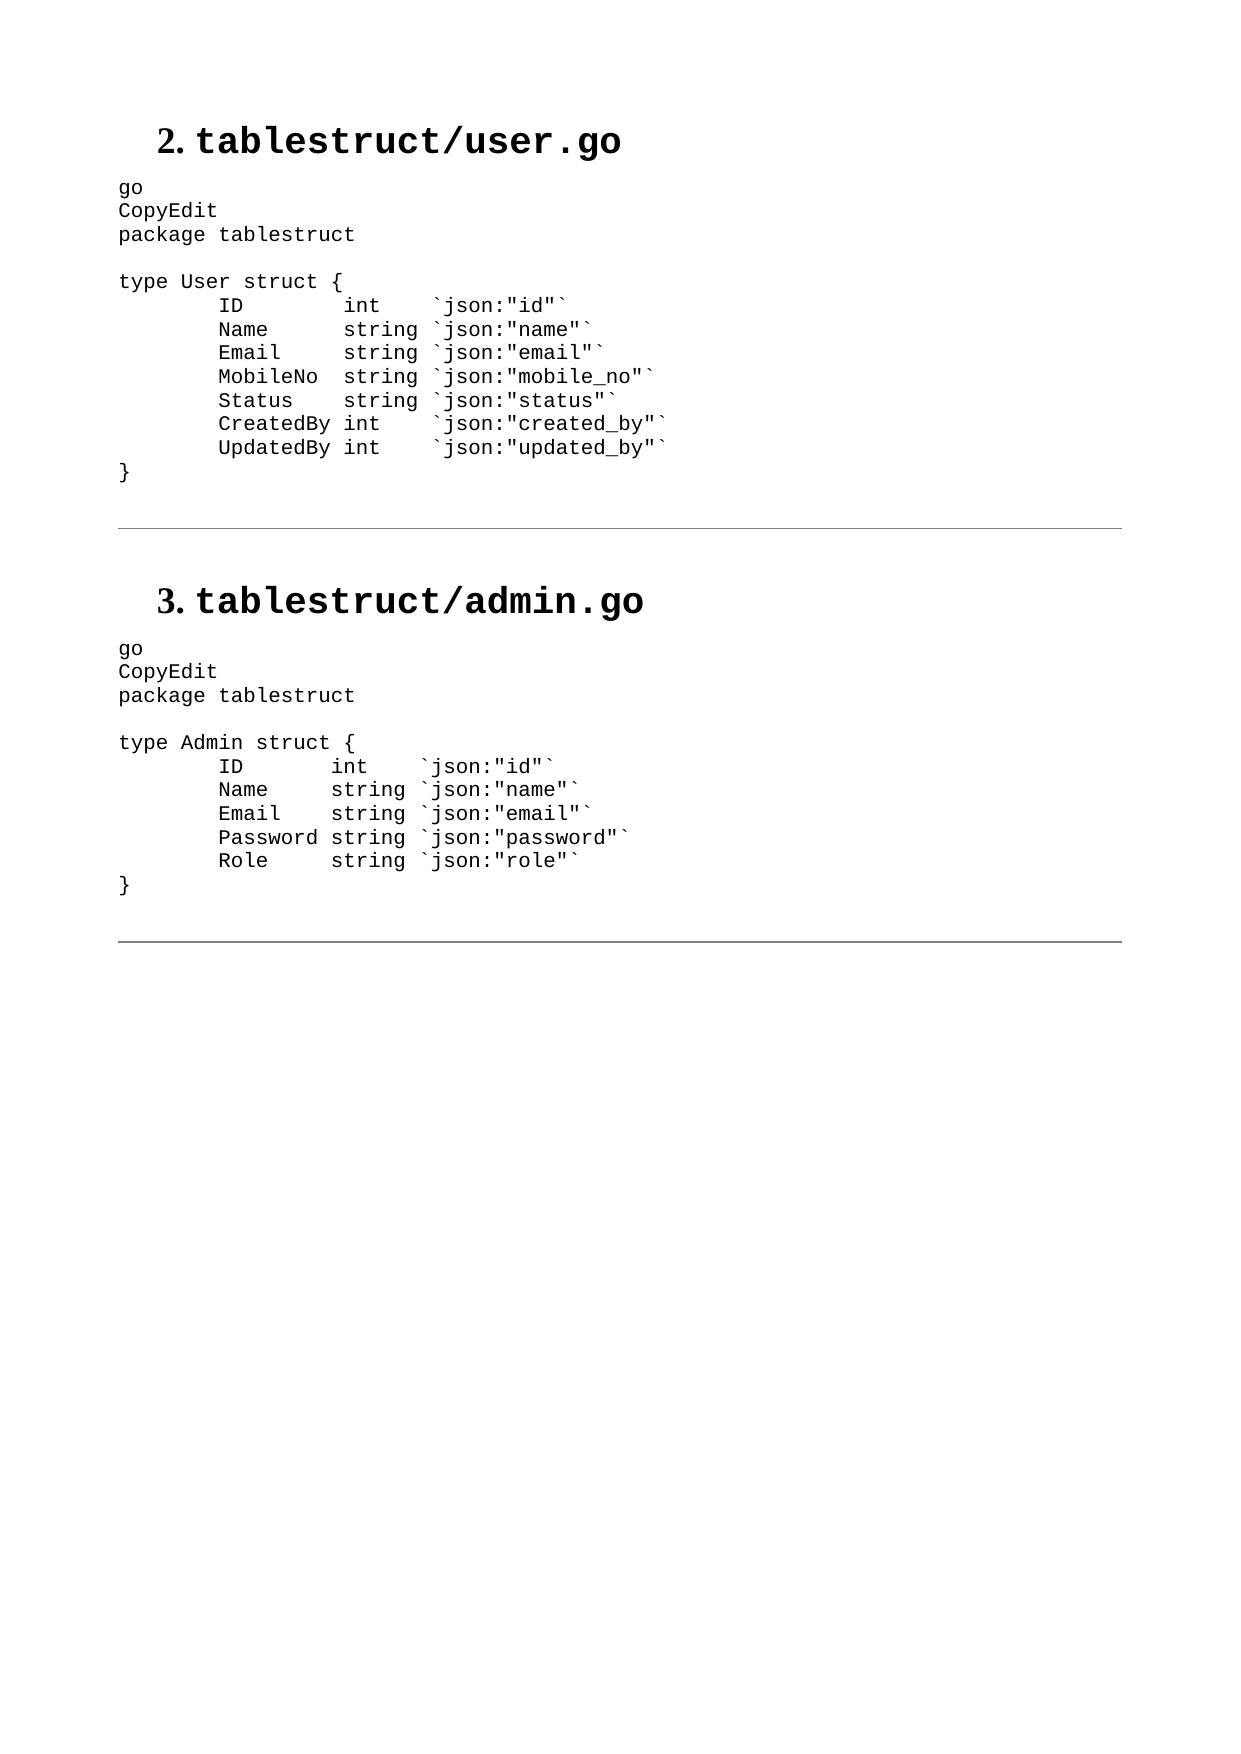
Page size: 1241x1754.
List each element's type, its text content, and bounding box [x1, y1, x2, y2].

subtitle ✅ 3. tablestruct/admin.go [118, 579, 1122, 625]
text package tablestruct [118, 685, 1122, 708]
text CreatedBy int `json:"created_by"` [118, 413, 1122, 437]
text type Admin struct { [118, 732, 1122, 756]
text ID int `json:"id"` [118, 295, 1122, 319]
text type User struct { [118, 271, 1122, 295]
subtitle ✅ 2. tablestruct/user.go [118, 118, 1122, 164]
text package tablestruct [118, 224, 1122, 248]
text go [118, 638, 1122, 661]
text Password string `json:"password"` [118, 827, 1122, 850]
text CopyEdit [118, 201, 1122, 224]
text Name string `json:"name"` [118, 319, 1122, 342]
text MobileNo string `json:"mobile_no"` [118, 366, 1122, 390]
text ID int `json:"id"` [118, 756, 1122, 779]
text } [118, 461, 1122, 484]
text Email string `json:"email"` [118, 342, 1122, 366]
text Status string `json:"status"` [118, 390, 1122, 413]
text UpdatedBy int `json:"updated_by"` [118, 437, 1122, 461]
text Name string `json:"name"` [118, 779, 1122, 803]
text Role string `json:"role"` [118, 850, 1122, 874]
text go [118, 177, 1122, 201]
text Email string `json:"email"` [118, 803, 1122, 827]
text } [118, 874, 1122, 898]
text CopyEdit [118, 661, 1122, 685]
